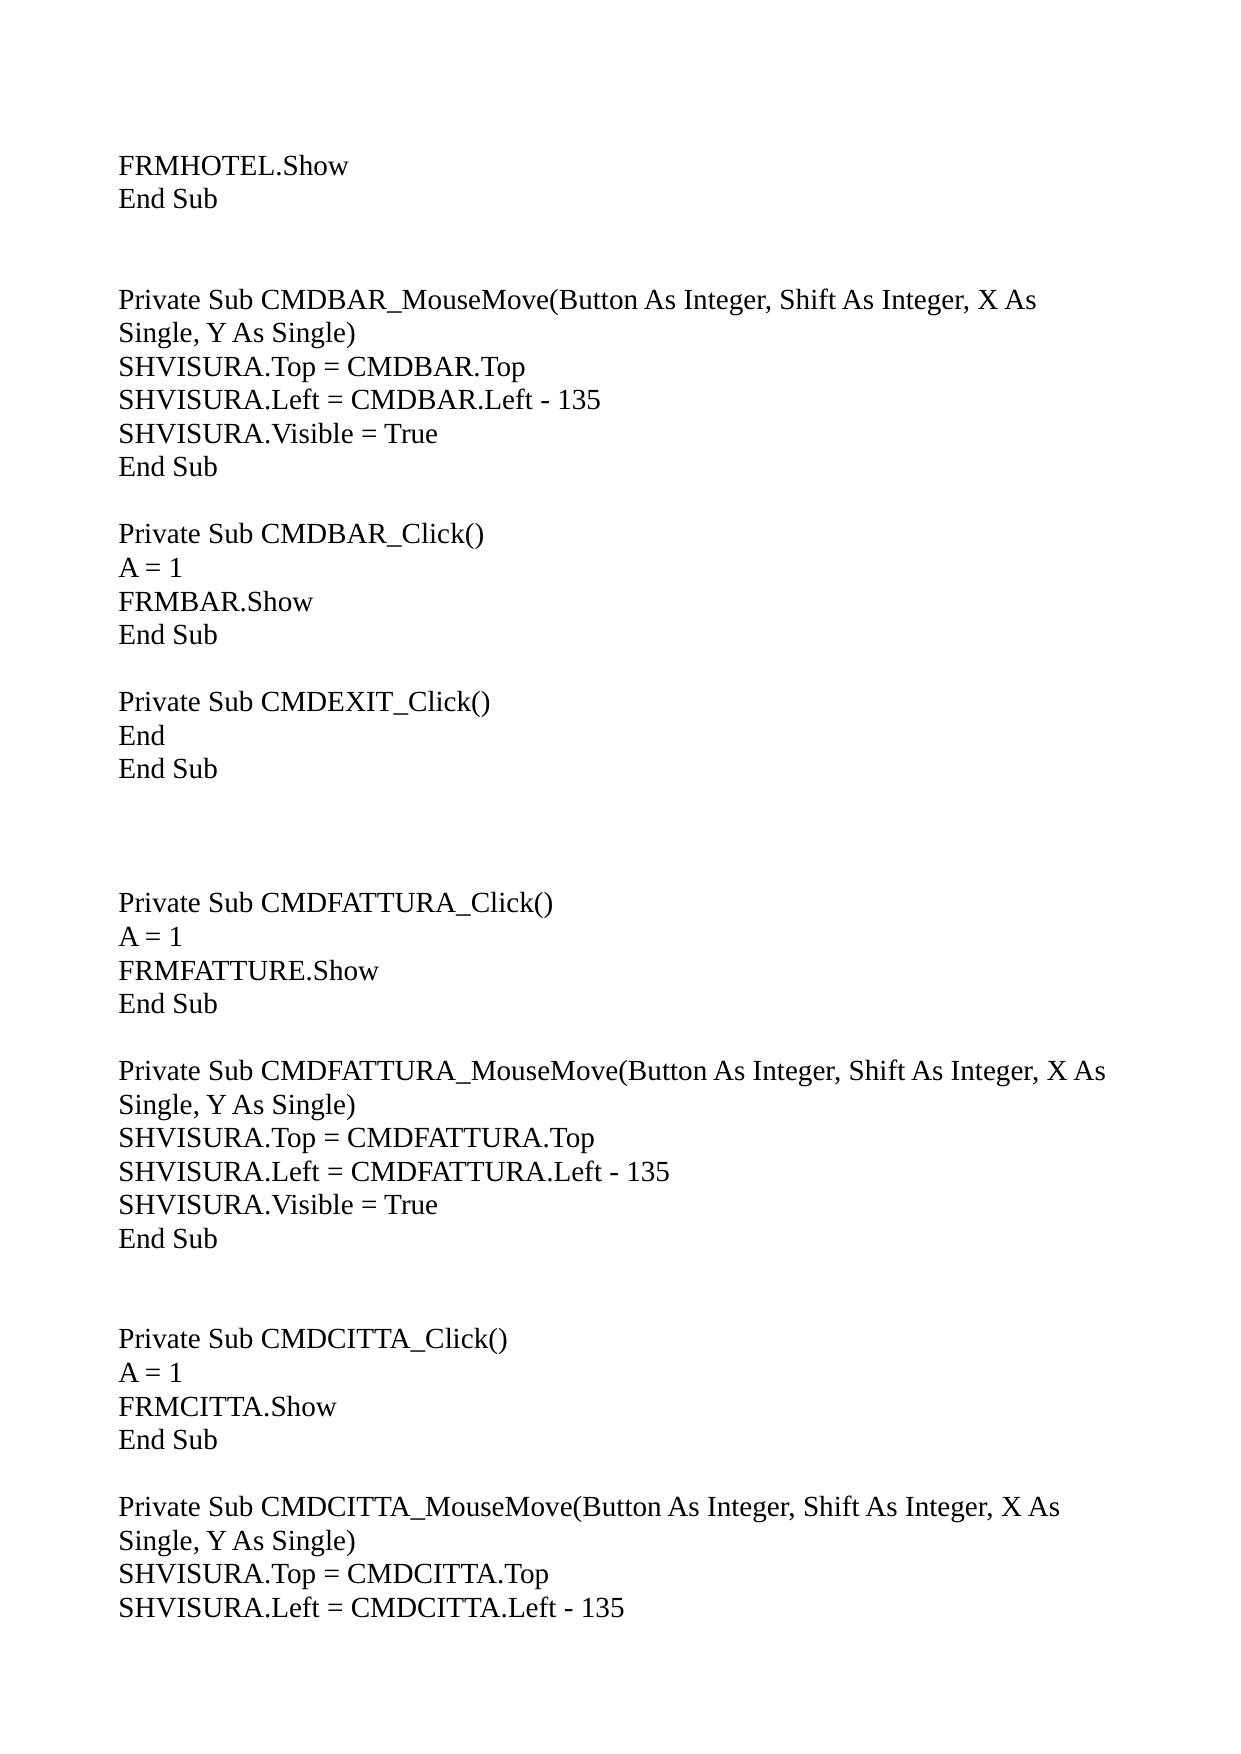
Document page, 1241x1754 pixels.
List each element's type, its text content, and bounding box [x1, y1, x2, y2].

text SHVISURA.Top = CMDFATTURA.Top [118, 1120, 1122, 1154]
text Private Sub CMDBAR_Click() [118, 517, 1122, 550]
text Private Sub CMDBAR_MouseMove(Button As Integer, Shift As Integer, X As Single, Y As Single) [118, 282, 1122, 349]
text Private Sub CMDCITTA_Click() [118, 1322, 1122, 1355]
text End Sub [118, 617, 1122, 651]
text Private Sub CMDFATTURA_MouseMove(Button As Integer, Shift As Integer, X As Single, Y As Single) [118, 1053, 1122, 1120]
text SHVISURA.Left = CMDCITTA.Left - 135 [118, 1590, 1122, 1623]
text SHVISURA.Visible = True [118, 416, 1122, 449]
text End [118, 718, 1122, 751]
text End Sub [118, 751, 1122, 785]
text SHVISURA.Left = CMDFATTURA.Left - 135 [118, 1154, 1122, 1187]
text SHVISURA.Top = CMDBAR.Top [118, 349, 1122, 382]
text Private Sub CMDFATTURA_Click() [118, 886, 1122, 919]
text A = 1 [118, 1355, 1122, 1389]
text SHVISURA.Left = CMDBAR.Left - 135 [118, 382, 1122, 416]
text Private Sub CMDCITTA_MouseMove(Button As Integer, Shift As Integer, X As Single, Y As Single) [118, 1489, 1122, 1556]
text End Sub [118, 181, 1122, 215]
text End Sub [118, 1221, 1122, 1254]
text End Sub [118, 986, 1122, 1020]
text SHVISURA.Top = CMDCITTA.Top [118, 1556, 1122, 1590]
text End Sub [118, 449, 1122, 483]
text A = 1 [118, 919, 1122, 953]
text FRMCITTA.Show [118, 1389, 1122, 1422]
text End Sub [118, 1422, 1122, 1456]
text FRMFATTURE.Show [118, 953, 1122, 986]
text SHVISURA.Visible = True [118, 1187, 1122, 1221]
text Private Sub CMDEXIT_Click() [118, 684, 1122, 718]
text FRMBAR.Show [118, 584, 1122, 617]
text FRMHOTEL.Show [118, 148, 1122, 181]
text A = 1 [118, 550, 1122, 584]
